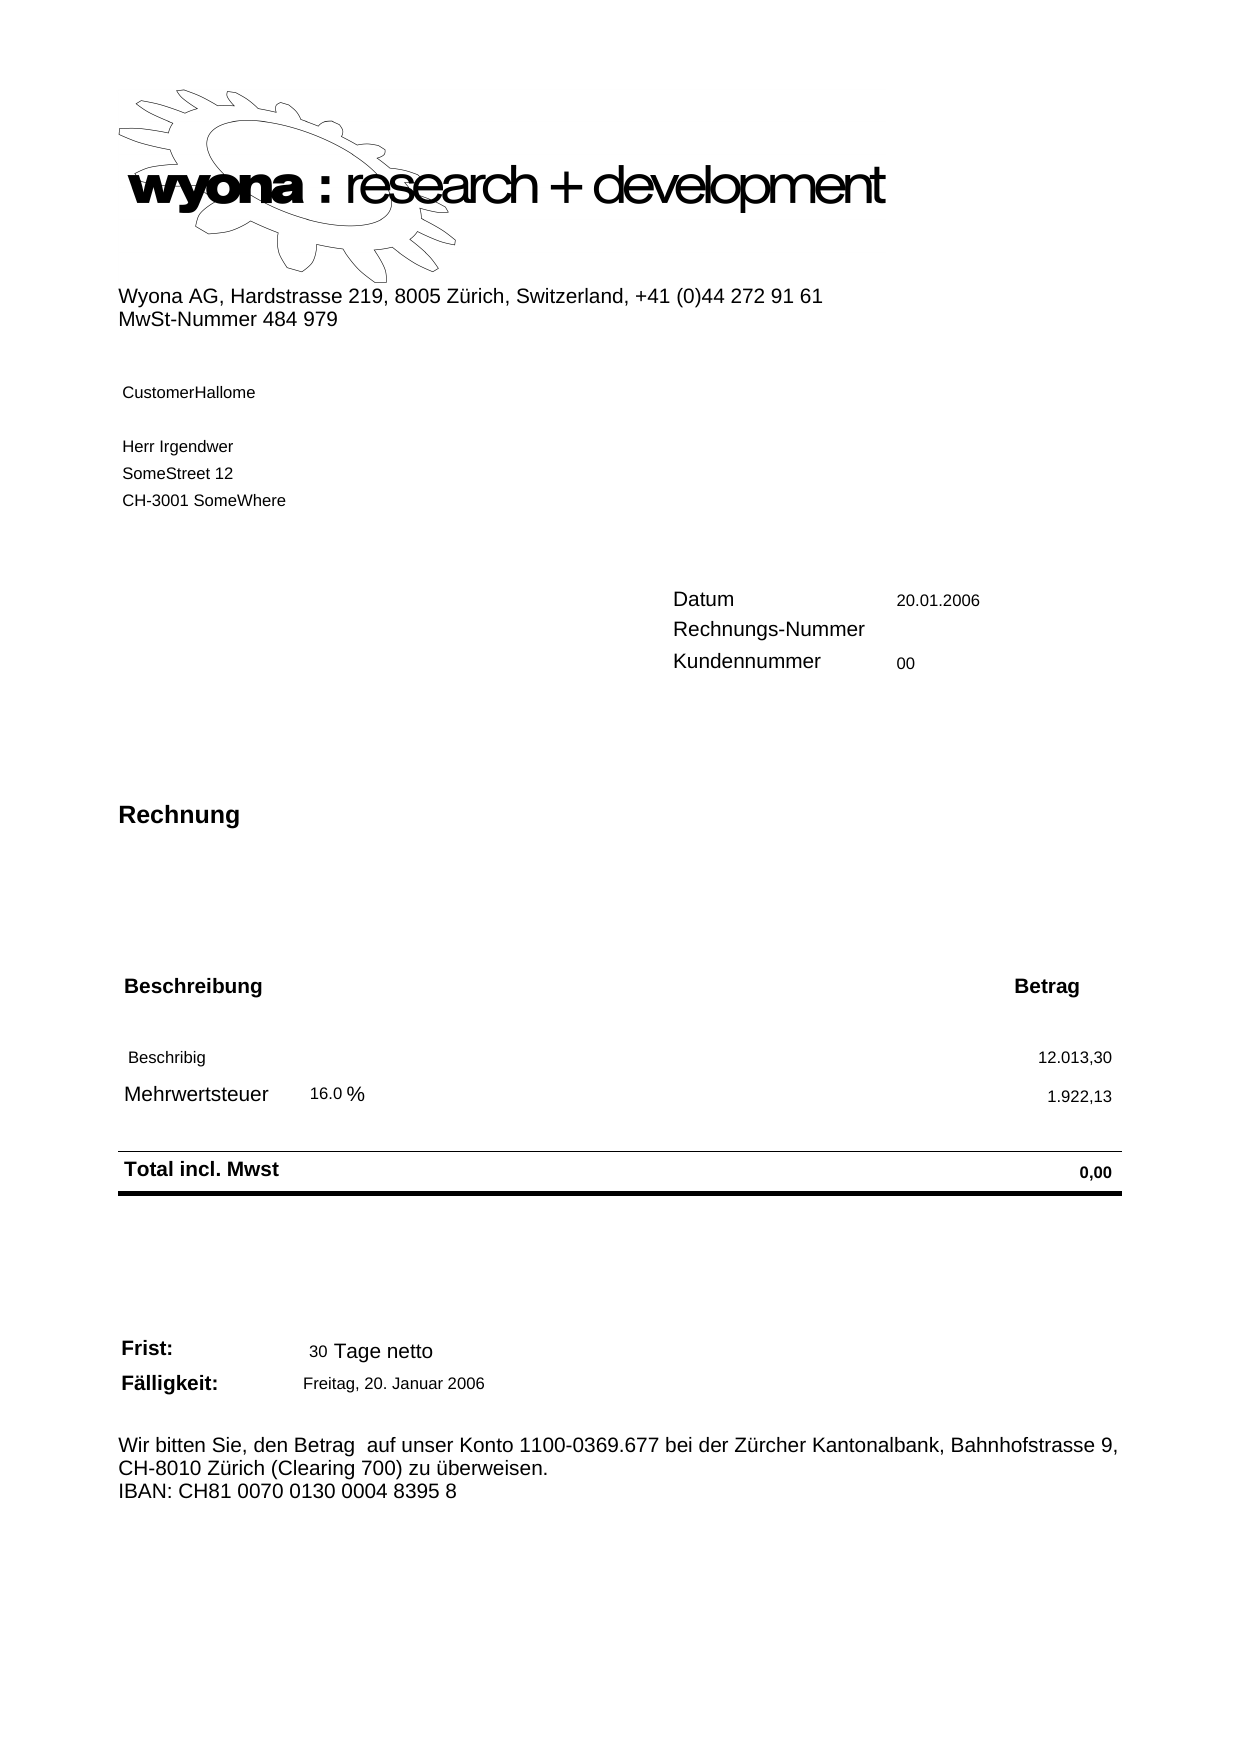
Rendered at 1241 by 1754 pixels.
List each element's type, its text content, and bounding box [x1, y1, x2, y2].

table_header [296, 1236, 1122, 1334]
table_cell [898, 1076, 972, 1151]
table_header [890, 585, 1042, 614]
text Wir bitten Sie, den Betrag auf unser Konto 1100-0369.677 bei der Zürcher Kantonalbank, Bahnhofstrasse 9, [118, 1434, 1122, 1457]
table_cell Fälligkeit: [118, 1369, 296, 1398]
text Rechnung [118, 801, 1122, 829]
text Wyona AG, Hardstrasse 219, 8005 Zürich, Switzerland, +41 (0)44 272 91 61 MwSt-Nummer 484 979 [118, 285, 886, 331]
text CH-8010 Zürich (Clearing 700) zu überweisen. [118, 1457, 1122, 1480]
table_cell Kundennummer [670, 646, 889, 679]
table_cell [898, 1038, 972, 1076]
table_cell [118, 1003, 898, 1038]
table_cell Rechnungs-Nummer [670, 614, 889, 646]
table_header [898, 969, 972, 1003]
table_cell [890, 614, 1042, 646]
table_cell [890, 646, 1042, 679]
text IBAN: CH81 0070 0130 0004 8395 8 [118, 1480, 1122, 1503]
table_cell Mehrwertsteuer % [118, 1076, 898, 1151]
table_cell [972, 1003, 1122, 1038]
table_cell [118, 1038, 898, 1076]
table_cell Frist: [118, 1334, 296, 1369]
picture [118, 89, 886, 285]
table_cell Total incl. Mwst [118, 1152, 898, 1191]
table_cell [296, 1369, 1122, 1398]
table_cell [898, 1152, 972, 1191]
table_header Beschreibung [118, 969, 898, 1003]
table_cell Tage netto [296, 1334, 1122, 1369]
table_cell [972, 1038, 1122, 1076]
table_cell [972, 1076, 1122, 1151]
table_cell [898, 1003, 972, 1038]
table_cell [972, 1152, 1122, 1191]
table_header Betrag [972, 969, 1122, 1003]
table_header [118, 1236, 296, 1334]
table_header Datum [670, 585, 889, 614]
table_cell [670, 679, 1042, 713]
